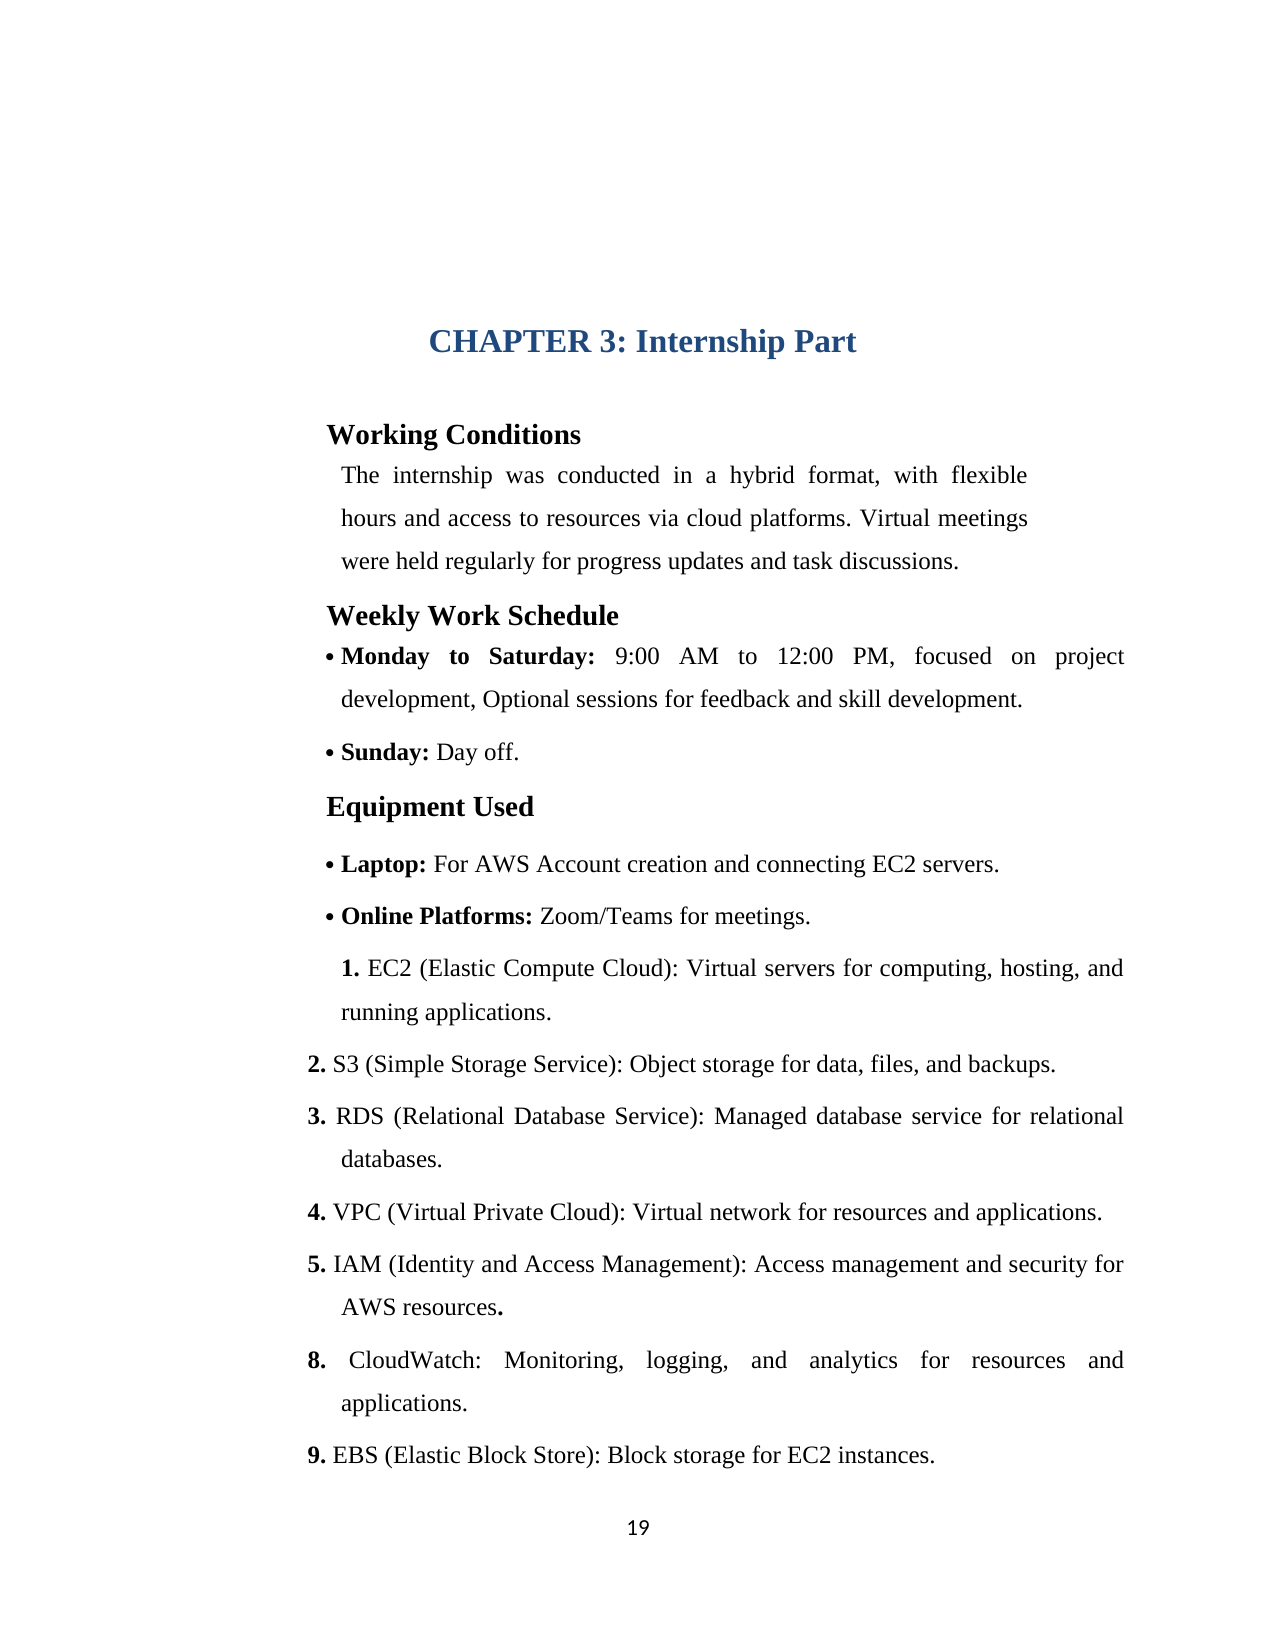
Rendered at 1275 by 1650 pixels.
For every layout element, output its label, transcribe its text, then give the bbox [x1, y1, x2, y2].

subtitle Laptop: For AWS Account creation and connecting EC2 servers. [326, 849, 1125, 877]
subtitle CHAPTER 3: Internship Part [326, 322, 1029, 360]
subtitle The internship was conducted in a hybrid format, with flexible hours and access to resources via cloud platforms. Virtual meetings were held regularly for progress updates and task discussions. [341, 460, 1029, 575]
subtitle 9. EBS (Elastic Block Store): Block storage for EC2 instances. [307, 1440, 1125, 1469]
subtitle Weekly Work Schedule [326, 598, 1125, 632]
subtitle Working Conditions [326, 417, 1125, 450]
subtitle 4. VPC (Virtual Private Cloud): Virtual network for resources and applications. [307, 1197, 1125, 1226]
subtitle Sunday: Day off. [326, 737, 1125, 765]
subtitle 8. CloudWatch: Monitoring, logging, and analytics for resources and applications. [307, 1345, 1125, 1417]
subtitle Monday to Saturday: 9:00 AM to 12:00 PM, focused on project development, Optional sessions for feedback and skill development. [326, 641, 1125, 713]
subtitle 5. IAM (Identity and Access Management): Access management and security for AWS resources. [307, 1249, 1125, 1321]
subtitle 1. EC2 (Elastic Compute Cloud): Virtual servers for computing, hosting, and running applications. [341, 953, 1125, 1025]
subtitle Online Platforms: Zoom/Teams for meetings. [326, 901, 1125, 930]
subtitle 3. RDS (Relational Database Service): Managed database service for relational databases. [307, 1101, 1125, 1173]
subtitle 2. S3 (Simple Storage Service): Object storage for data, files, and backups. [307, 1049, 1125, 1078]
subtitle Equipment Used [326, 789, 1125, 823]
